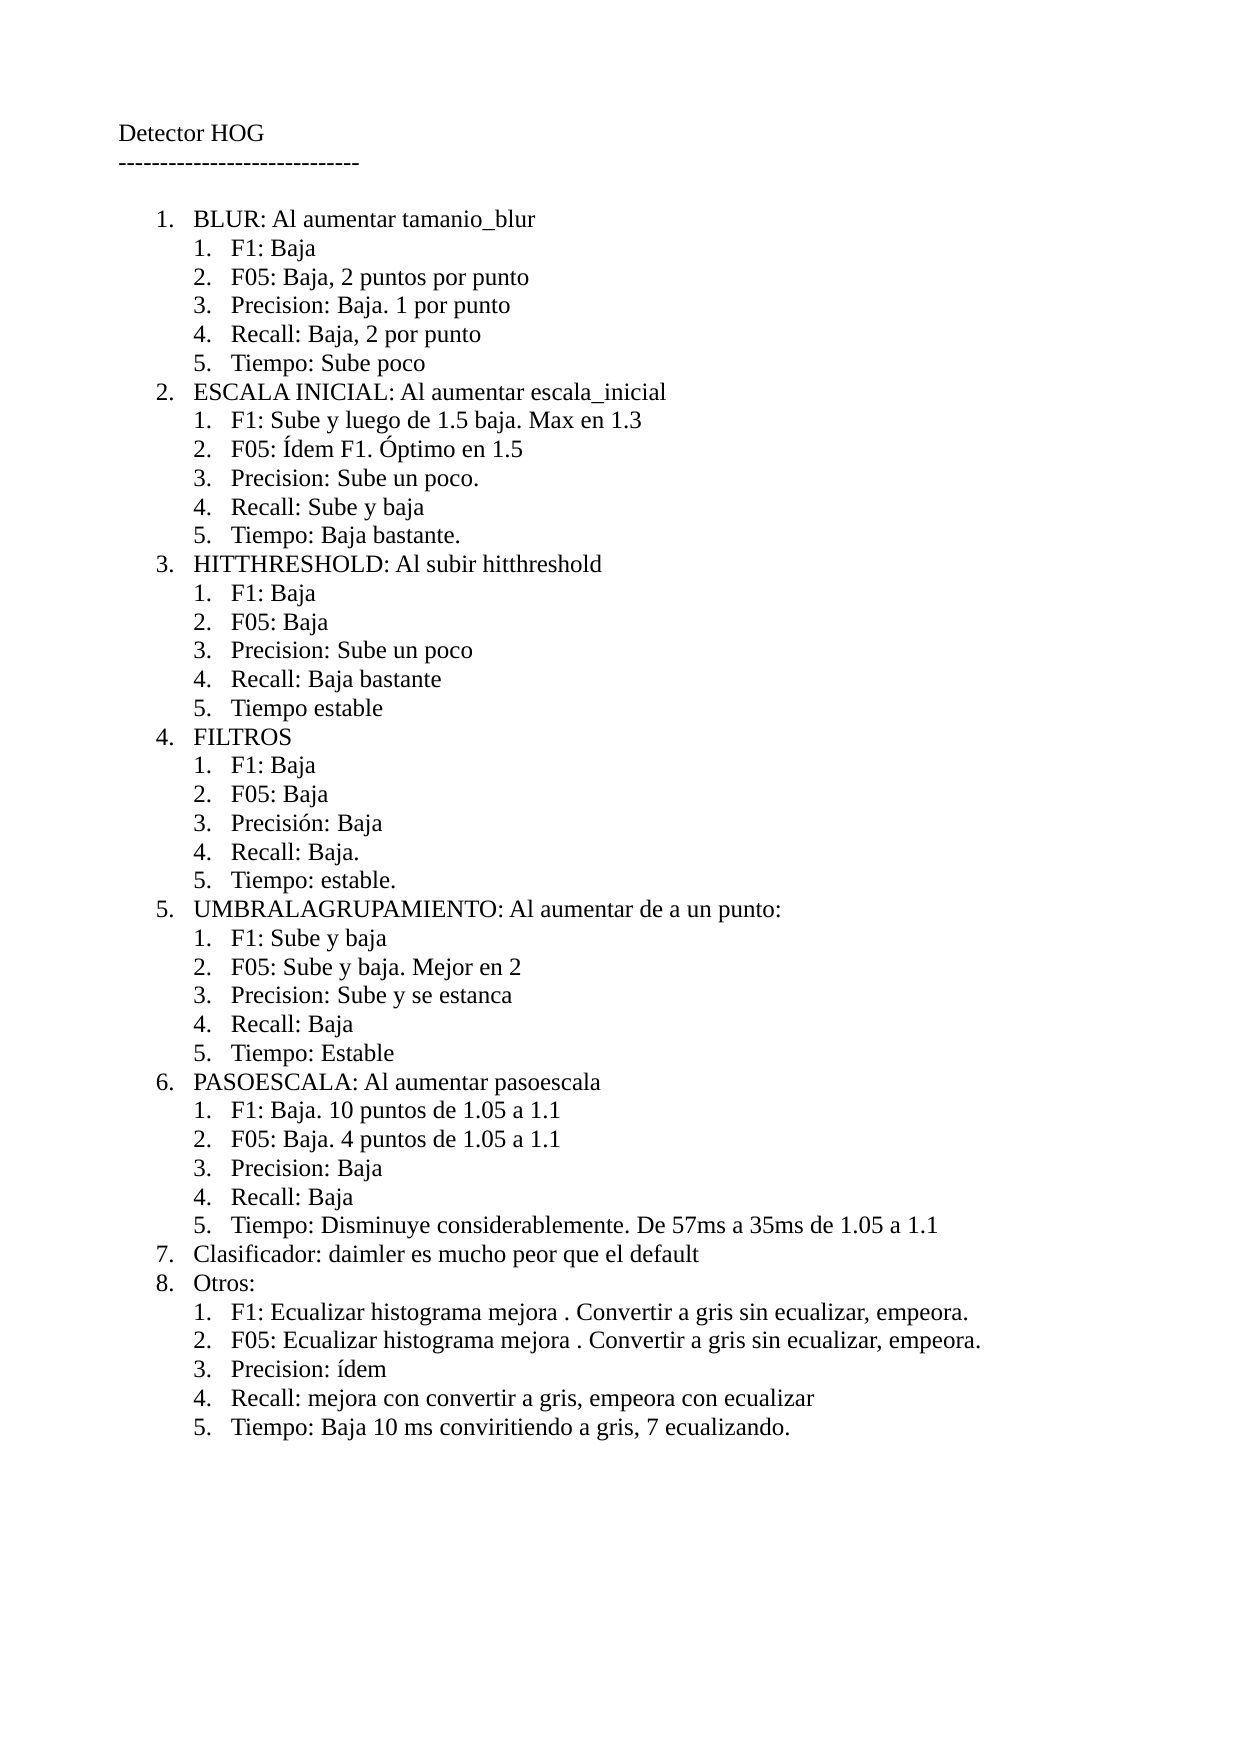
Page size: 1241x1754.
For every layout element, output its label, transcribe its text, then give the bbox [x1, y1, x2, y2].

list Recall: mejora con convertir a gris, empeora con ecualizar [193, 1383, 1122, 1412]
list F05: Baja [193, 779, 1122, 808]
list Precision: Baja [193, 1153, 1122, 1182]
list PASOESCALA: Al aumentar pasoescala [156, 1067, 1122, 1096]
list F05: Baja. 4 puntos de 1.05 a 1.1 [193, 1124, 1122, 1153]
list Recall: Baja. [193, 837, 1122, 866]
list F1: Baja. 10 puntos de 1.05 a 1.1 [193, 1096, 1122, 1124]
list F05: Ídem F1. Óptimo en 1.5 [193, 434, 1122, 463]
list F1: Sube y baja [193, 923, 1122, 952]
list Recall: Sube y baja [193, 492, 1122, 521]
list Tiempo: Sube poco [193, 348, 1122, 377]
list Tiempo: Baja 10 ms conviritiendo a gris, 7 ecualizando. [193, 1412, 1122, 1441]
list Recall: Baja, 2 por punto [193, 319, 1122, 348]
list F1: Sube y luego de 1.5 baja. Max en 1.3 [193, 406, 1122, 434]
list UMBRALAGRUPAMIENTO: Al aumentar de a un punto: [156, 894, 1122, 923]
list Tiempo: Baja bastante. [193, 521, 1122, 549]
list Clasificador: daimler es mucho peor que el default [156, 1239, 1122, 1268]
list Recall: Baja [193, 1182, 1122, 1211]
list BLUR: Al aumentar tamanio_blur [156, 204, 1122, 233]
list Tiempo: Disminuye considerablemente. De 57ms a 35ms de 1.05 a 1.1 [193, 1211, 1122, 1239]
list F1: Baja [193, 751, 1122, 779]
text ----------------------------- [118, 147, 1122, 176]
list ESCALA INICIAL: Al aumentar escala_inicial [156, 377, 1122, 406]
list F05: Baja [193, 607, 1122, 636]
list Precision: ídem [193, 1354, 1122, 1383]
list Precision: Sube y se estanca [193, 981, 1122, 1009]
list Tiempo: estable. [193, 866, 1122, 894]
list F05: Sube y baja. Mejor en 2 [193, 952, 1122, 981]
list F1: Baja [193, 233, 1122, 262]
list FILTROS [156, 722, 1122, 751]
list F1: Baja [193, 578, 1122, 607]
list Tiempo estable [193, 693, 1122, 722]
list Precision: Sube un poco. [193, 463, 1122, 492]
list Recall: Baja [193, 1009, 1122, 1038]
list F1: Ecualizar histograma mejora . Convertir a gris sin ecualizar, empeora. [193, 1297, 1122, 1326]
list F05: Ecualizar histograma mejora . Convertir a gris sin ecualizar, empeora. [193, 1326, 1122, 1354]
list HITTHRESHOLD: Al subir hitthreshold [156, 549, 1122, 578]
list Tiempo: Estable [193, 1038, 1122, 1067]
list Precisión: Baja [193, 808, 1122, 837]
text Detector HOG [118, 118, 1122, 147]
list F05: Baja, 2 puntos por punto [193, 262, 1122, 291]
list Precision: Baja. 1 por punto [193, 291, 1122, 319]
list Precision: Sube un poco [193, 636, 1122, 664]
list Otros: [156, 1268, 1122, 1297]
list Recall: Baja bastante [193, 664, 1122, 693]
